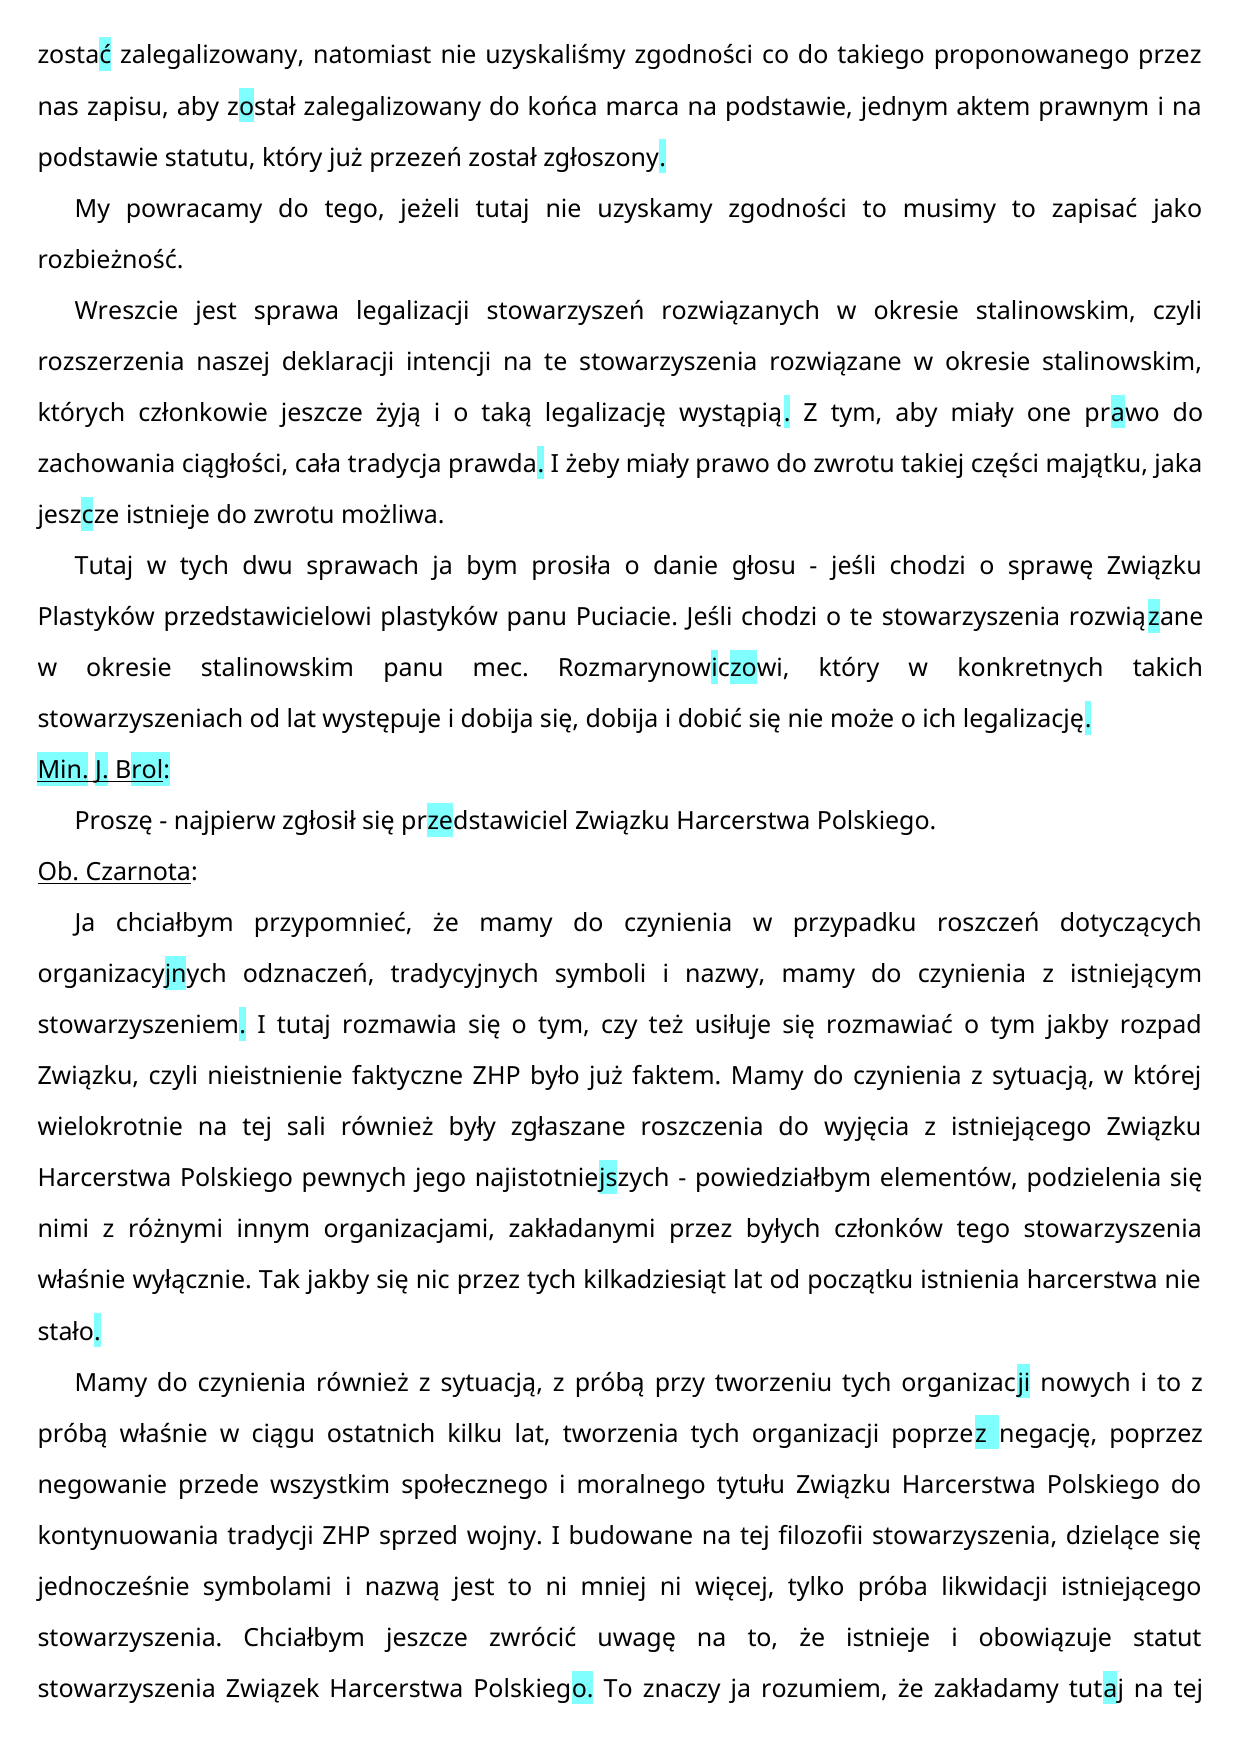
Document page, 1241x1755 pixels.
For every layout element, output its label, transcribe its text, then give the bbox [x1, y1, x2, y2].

text Ja chciałbym przypomnieć, że mamy do czynienia w przypadku roszczeń dotyczących organizacyjnych odznaczeń, tradycyjnych symboli i nazwy, mamy do czynienia z istniejącym stowarzyszeniem. I tutaj rozmawia się o tym, czy też usiłuje się rozmawiać o tym jakby rozpad Związku, czyli nieistnienie faktyczne ZHP było już faktem. Mamy do czynienia z sytuacją, w której wielokrotnie na tej sali również były zgłaszane roszczenia do wyjęcia z istniejącego Związku Harcerstwa Polskiego pewnych jego najistotniejszych - powiedziałbym elementów, podzielenia się nimi z różnymi innym organizacjami, zakładanymi przez byłych członków tego stowarzyszenia właśnie wyłącznie. Tak jakby się nic przez tych kilkadziesiąt lat od początku istnienia harcerstwa nie stało. [37, 905, 1203, 1347]
text Ob. Czarnota: [37, 854, 1203, 888]
text Proszę - najpierw zgłosił się przedstawiciel Związku Harcerstwa Polskiego. [37, 803, 1203, 837]
text zostać zalegalizowany, natomiast nie uzyskaliśmy zgodności co do takiego proponowanego przez nas zapisu, aby został zalegalizowany do końca marca na podstawie, jednym aktem prawnym i na podstawie statutu, który już przezeń został zgłoszony. [37, 37, 1203, 173]
text Wreszcie jest sprawa legalizacji stowarzyszeń rozwiązanych w okresie stalinowskim, czyli rozszerzenia naszej deklaracji intencji na te stowarzyszenia rozwiązane w okresie stalinowskim, których członkowie jeszcze żyją i o taką legalizację wystąpią. Z tym, aby miały one prawo do zachowania ciągłości, cała tradycja prawda. I żeby miały prawo do zwrotu takiej części majątku, jaka jeszcze istnieje do zwrotu możliwa. [37, 292, 1203, 531]
text Tutaj w tych dwu sprawach ja bym prosiła o danie głosu - jeśli chodzi o sprawę Związku Plastyków przedstawicielowi plastyków panu Puciacie. Jeśli chodzi o te stowarzyszenia rozwiązane w okresie stalinowskim panu mec. Rozmarynowiczowi, który w konkretnych takich stowarzyszeniach od lat występuje i dobija się, dobija i dobić się nie może o ich legalizację. [37, 548, 1203, 735]
text Min. J. Brol: [37, 752, 1203, 786]
text Mamy do czynienia również z sytuacją, z próbą przy tworzeniu tych organizacji nowych i to z próbą właśnie w ciągu ostatnich kilku lat, tworzenia tych organizacji poprzez negację, poprzez negowanie przede wszystkim społecznego i moralnego tytułu Związku Harcerstwa Polskiego do kontynuowania tradycji ZHP sprzed wojny. I budowane na tej filozofii stowarzyszenia, dzielące się jednocześnie symbolami i nazwą jest to ni mniej ni więcej, tylko próba likwidacji istniejącego stowarzyszenia. Chciałbym jeszcze zwrócić uwagę na to, że istnieje i obowiązuje statut stowarzyszenia Związek Harcerstwa Polskiego. To znaczy ja rozumiem, że zakładamy tutaj na tej [37, 1364, 1203, 1704]
text My powracamy do tego, jeżeli tutaj nie uzyskamy zgodności to musimy to zapisać jako rozbieżność. [37, 190, 1203, 275]
